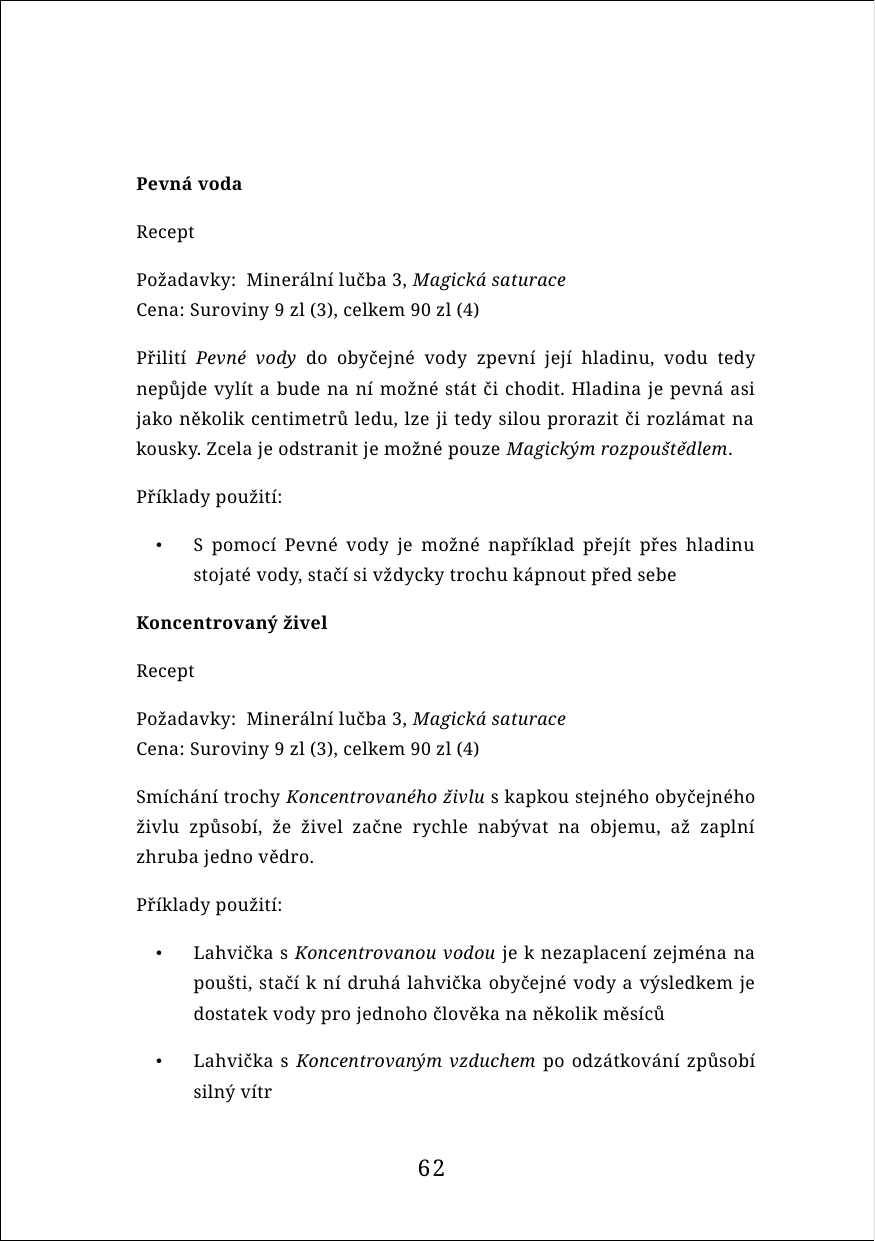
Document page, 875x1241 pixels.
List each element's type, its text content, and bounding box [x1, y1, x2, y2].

text Pevná voda [136, 172, 756, 196]
text Recept [136, 658, 756, 682]
list Lahvička s Koncentrovanou vodou je k nezaplacení zejména na poušti, stačí k ní druhá lahvička obyčejné vody a výsledkem je dostatek vody pro jednoho člověka na několik měsíců [156, 941, 756, 1025]
text Požadavky: Minerální lučba 3, Magická saturace Cena: Suroviny 9 zl (3), celkem 90 zl (4) [136, 706, 756, 761]
text Příklady použití: [136, 484, 756, 508]
text Recept [136, 220, 756, 244]
text Přilití Pevné vody do obyčejné vody zpevní její hladinu, vodu tedy nepůjde vylít a bude na ní možné stát či chodit. Hladina je pevná asi jako několik centimetrů ledu, lze ji tedy silou prorazit či rozlámat na kousky. Zcela je odstranit je možné pouze Magickým rozpouštědlem. [136, 346, 756, 461]
text Koncentrovaný živel [136, 610, 756, 634]
list S pomocí Pevné vody je možné například přejít přes hladinu stojaté vody, stačí si vždycky trochu kápnout před sebe [156, 532, 756, 587]
text Příklady použití: [136, 893, 756, 917]
list Lahvička s Koncentrovaným vzduchem po odzátkování způsobí silný vítr [156, 1049, 756, 1103]
text Smíchání trochy Koncentrovaného živlu s kapkou stejného obyčejného živlu způsobí, že živel začne rychle nabývat na objemu, až zaplní zhruba jedno vědro. [136, 784, 756, 869]
text Požadavky: Minerální lučba 3, Magická saturace Cena: Suroviny 9 zl (3), celkem 90 zl (4) [136, 268, 756, 322]
